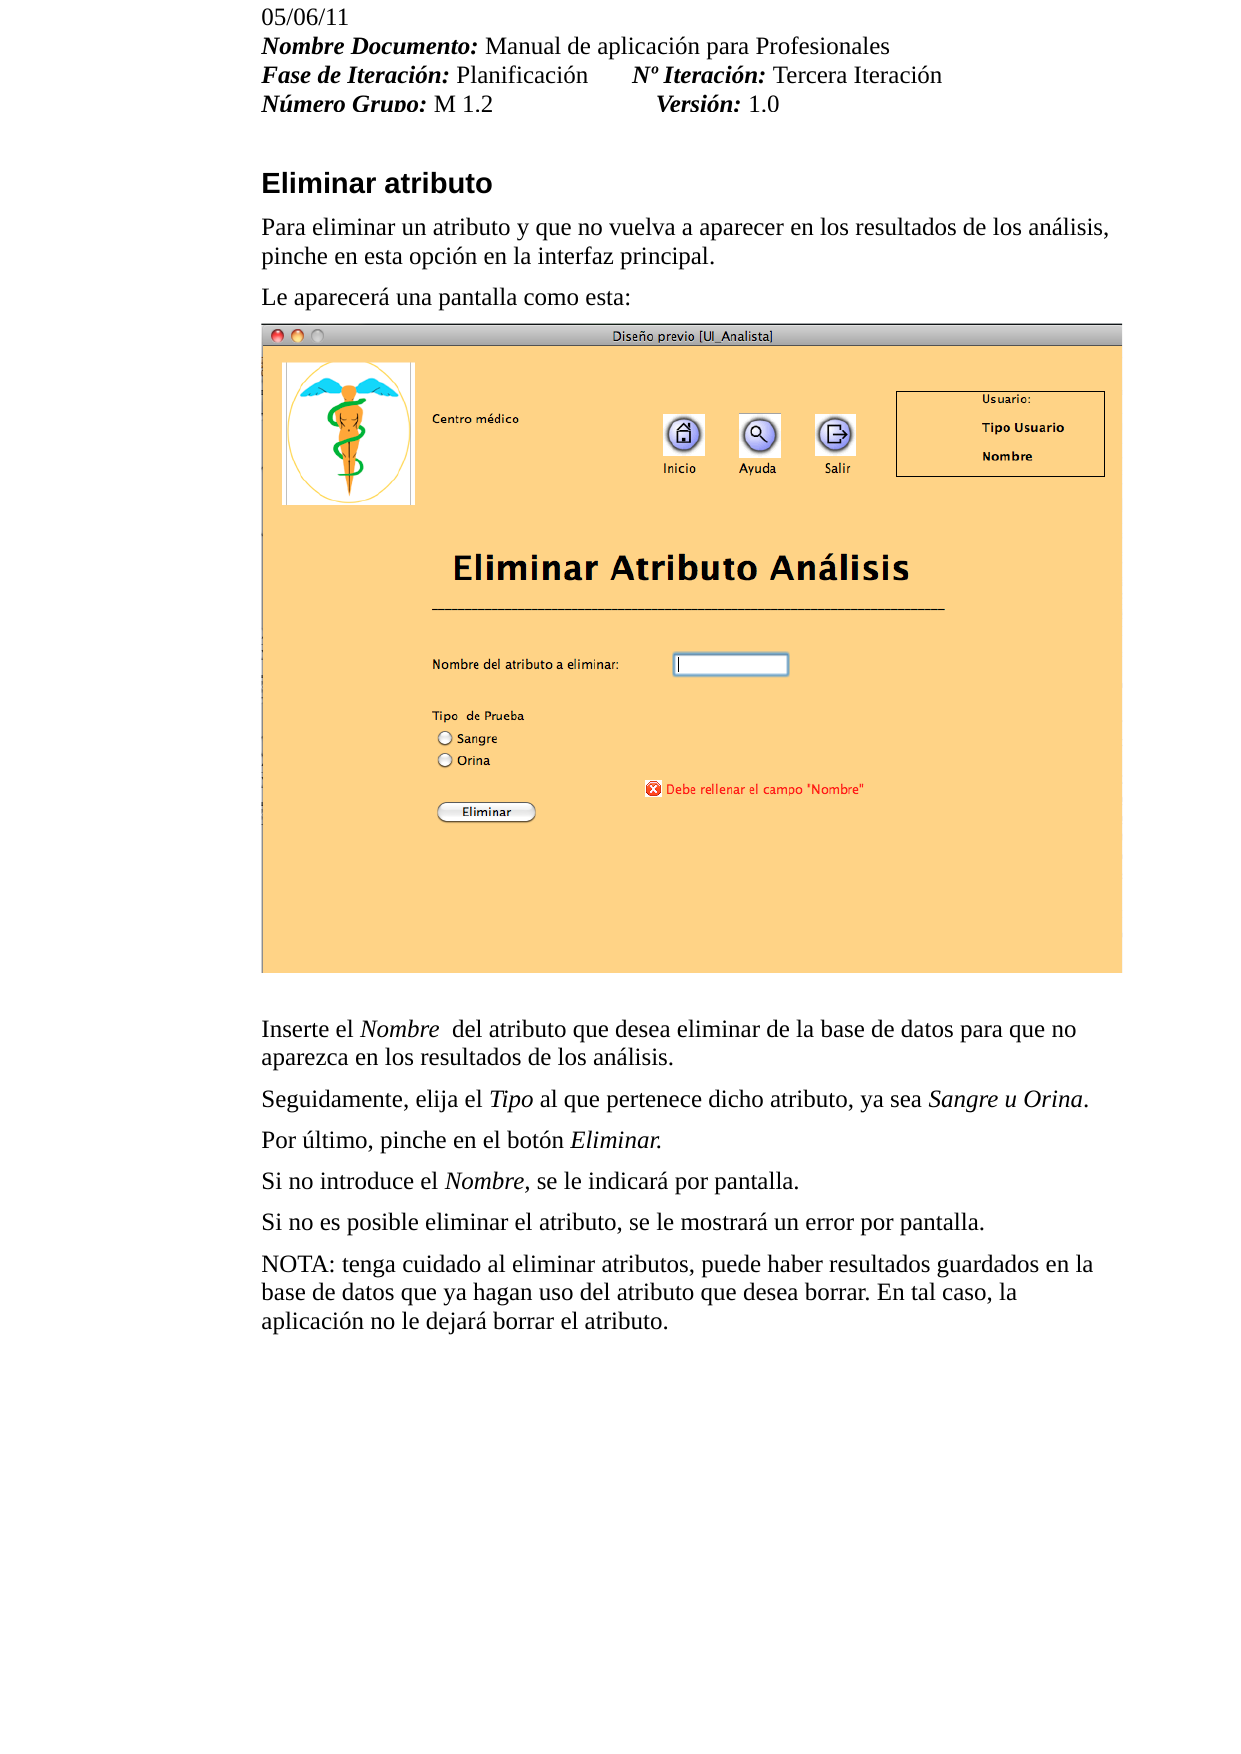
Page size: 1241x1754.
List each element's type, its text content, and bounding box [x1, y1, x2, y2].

text Por último, pinche en el botón Eliminar. [261, 1125, 1122, 1154]
text Para eliminar un atributo y que no vuelva a aparecer en los resultados de los análisis, pinche en esta opción en la interfaz principal. [261, 212, 1122, 270]
subtitle Eliminar atributo [261, 166, 1122, 200]
text Le aparecerá una pantalla como esta: [261, 282, 1122, 311]
picture [261, 323, 1123, 973]
text Inserte el Nombre del atributo que desea eliminar de la base de datos para que no aparezca en los resultados de los análisis. [261, 1014, 1122, 1071]
text Seguidamente, elija el Tipo al que pertenece dicho atributo, ya sea Sangre u Orina. [261, 1084, 1122, 1112]
text NOTA: tenga cuidado al eliminar atributos, puede haber resultados guardados en la base de datos que ya hagan uso del atributo que desea borrar. En tal caso, la aplicación no le dejará borrar el atributo. [261, 1249, 1122, 1335]
text Si no es posible eliminar el atributo, se le mostrará un error por pantalla. [261, 1207, 1122, 1236]
text Si no introduce el Nombre, se le indicará por pantalla. [261, 1166, 1122, 1195]
